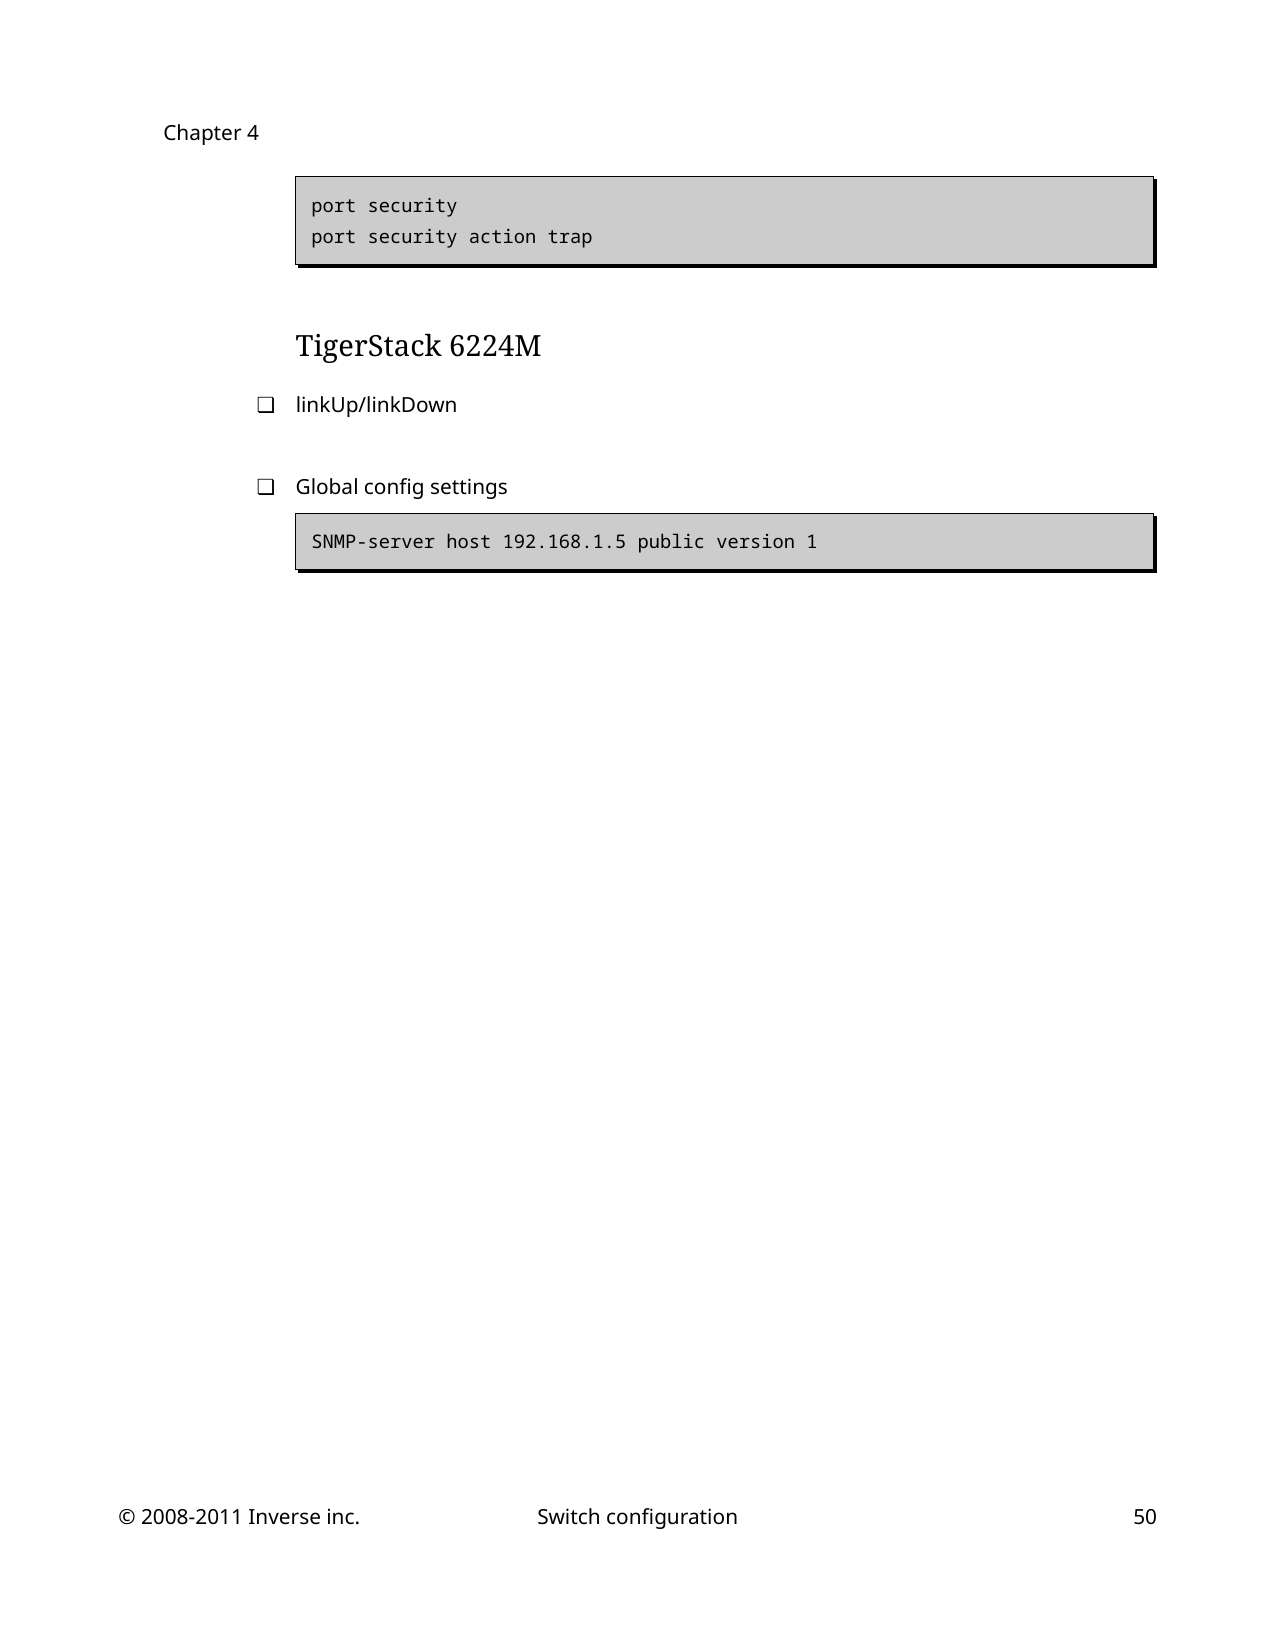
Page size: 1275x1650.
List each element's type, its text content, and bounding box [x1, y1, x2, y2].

subtitle TigerStack 6224M [295, 326, 1157, 365]
text SNMP-server host 192.168.1.5 public version 1 [296, 514, 1153, 569]
text port security [296, 177, 1153, 207]
text port security action trap [296, 207, 1153, 264]
list ❏ Global config settings [256, 472, 1157, 500]
list ❏ linkUp/linkDown [256, 390, 1157, 418]
